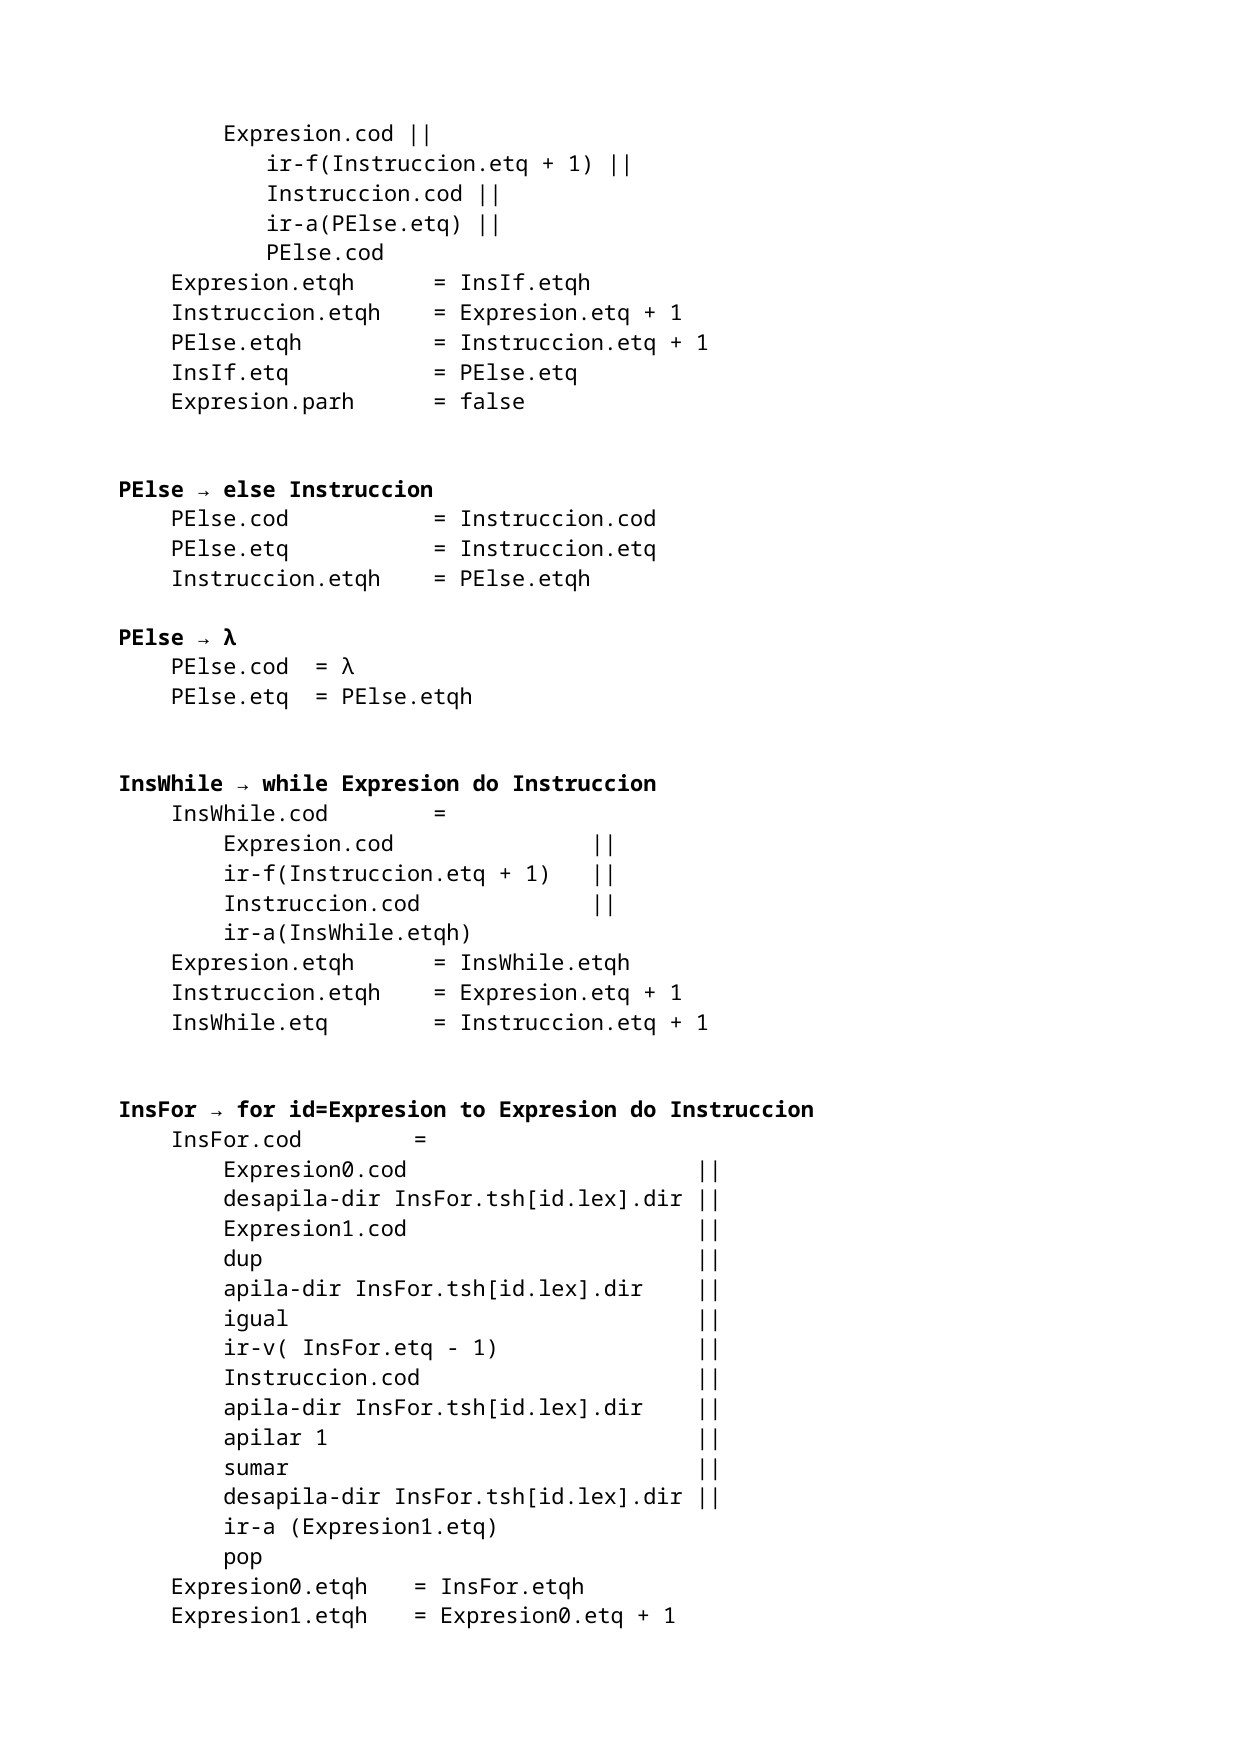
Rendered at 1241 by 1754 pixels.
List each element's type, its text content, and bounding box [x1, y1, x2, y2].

text desapila-dir InsFor.tsh[id.lex].dir || [118, 1481, 1122, 1511]
text ir-v( InsFor.etq - 1) || [118, 1332, 1122, 1362]
text PElse.cod = λ [118, 651, 1122, 681]
text Expresion.etqh = InsIf.etqh [118, 267, 1122, 297]
text Expresion1.cod || [118, 1213, 1122, 1243]
text Expresion.cod || [118, 118, 1122, 148]
text Instruccion.cod || [118, 178, 1122, 207]
text Instruccion.etqh = PElse.etqh [118, 563, 1122, 593]
text ir-a(InsWhile.etqh) [118, 917, 1122, 947]
text PElse.cod = Instruccion.cod [118, 503, 1122, 533]
text Instruccion.etqh = Expresion.etq + 1 [118, 297, 1122, 327]
text Instruccion.etqh = Expresion.etq + 1 [118, 977, 1122, 1007]
text PElse.etqh = Instruccion.etq + 1 [118, 327, 1122, 356]
text ir-a (Expresion1.etq) [118, 1511, 1122, 1541]
text InsFor.cod = [118, 1124, 1122, 1153]
text Expresion0.etqh = InsFor.etqh [118, 1571, 1122, 1600]
text PElse → λ [118, 621, 1122, 651]
text dup || [118, 1243, 1122, 1273]
text ir-a(PElse.etq) || [118, 207, 1122, 237]
text InsWhile.etq = Instruccion.etq + 1 [118, 1007, 1122, 1036]
text PElse.etq = PElse.etqh [118, 681, 1122, 711]
text pop [118, 1541, 1122, 1571]
text apilar 1 || [118, 1422, 1122, 1451]
text InsWhile.cod = [118, 798, 1122, 828]
text Instruccion.cod || [118, 887, 1122, 917]
text InsWhile → while Expresion do Instruccion [118, 768, 1122, 798]
text sumar || [118, 1451, 1122, 1481]
text Expresion0.cod || [118, 1153, 1122, 1183]
text ir-f(Instruccion.etq + 1) || [118, 858, 1122, 887]
text ir-f(Instruccion.etq + 1) || [118, 148, 1122, 178]
text InsIf.etq = PElse.etq [118, 356, 1122, 386]
text PElse → else Instruccion [118, 473, 1122, 503]
text Instruccion.cod || [118, 1362, 1122, 1392]
text desapila-dir InsFor.tsh[id.lex].dir || [118, 1183, 1122, 1213]
text apila-dir InsFor.tsh[id.lex].dir || [118, 1392, 1122, 1422]
text PElse.etq = Instruccion.etq [118, 533, 1122, 563]
text Expresion.parh = false [118, 386, 1122, 416]
text Expresion.cod || [118, 828, 1122, 858]
text igual || [118, 1302, 1122, 1332]
text Expresion.etqh = InsWhile.etqh [118, 947, 1122, 977]
text Expresion1.etqh = Expresion0.etq + 1 [118, 1600, 1122, 1630]
text PElse.cod [118, 237, 1122, 267]
text InsFor → for id=Expresion to Expresion do Instruccion [118, 1094, 1122, 1124]
text apila-dir InsFor.tsh[id.lex].dir || [118, 1273, 1122, 1302]
